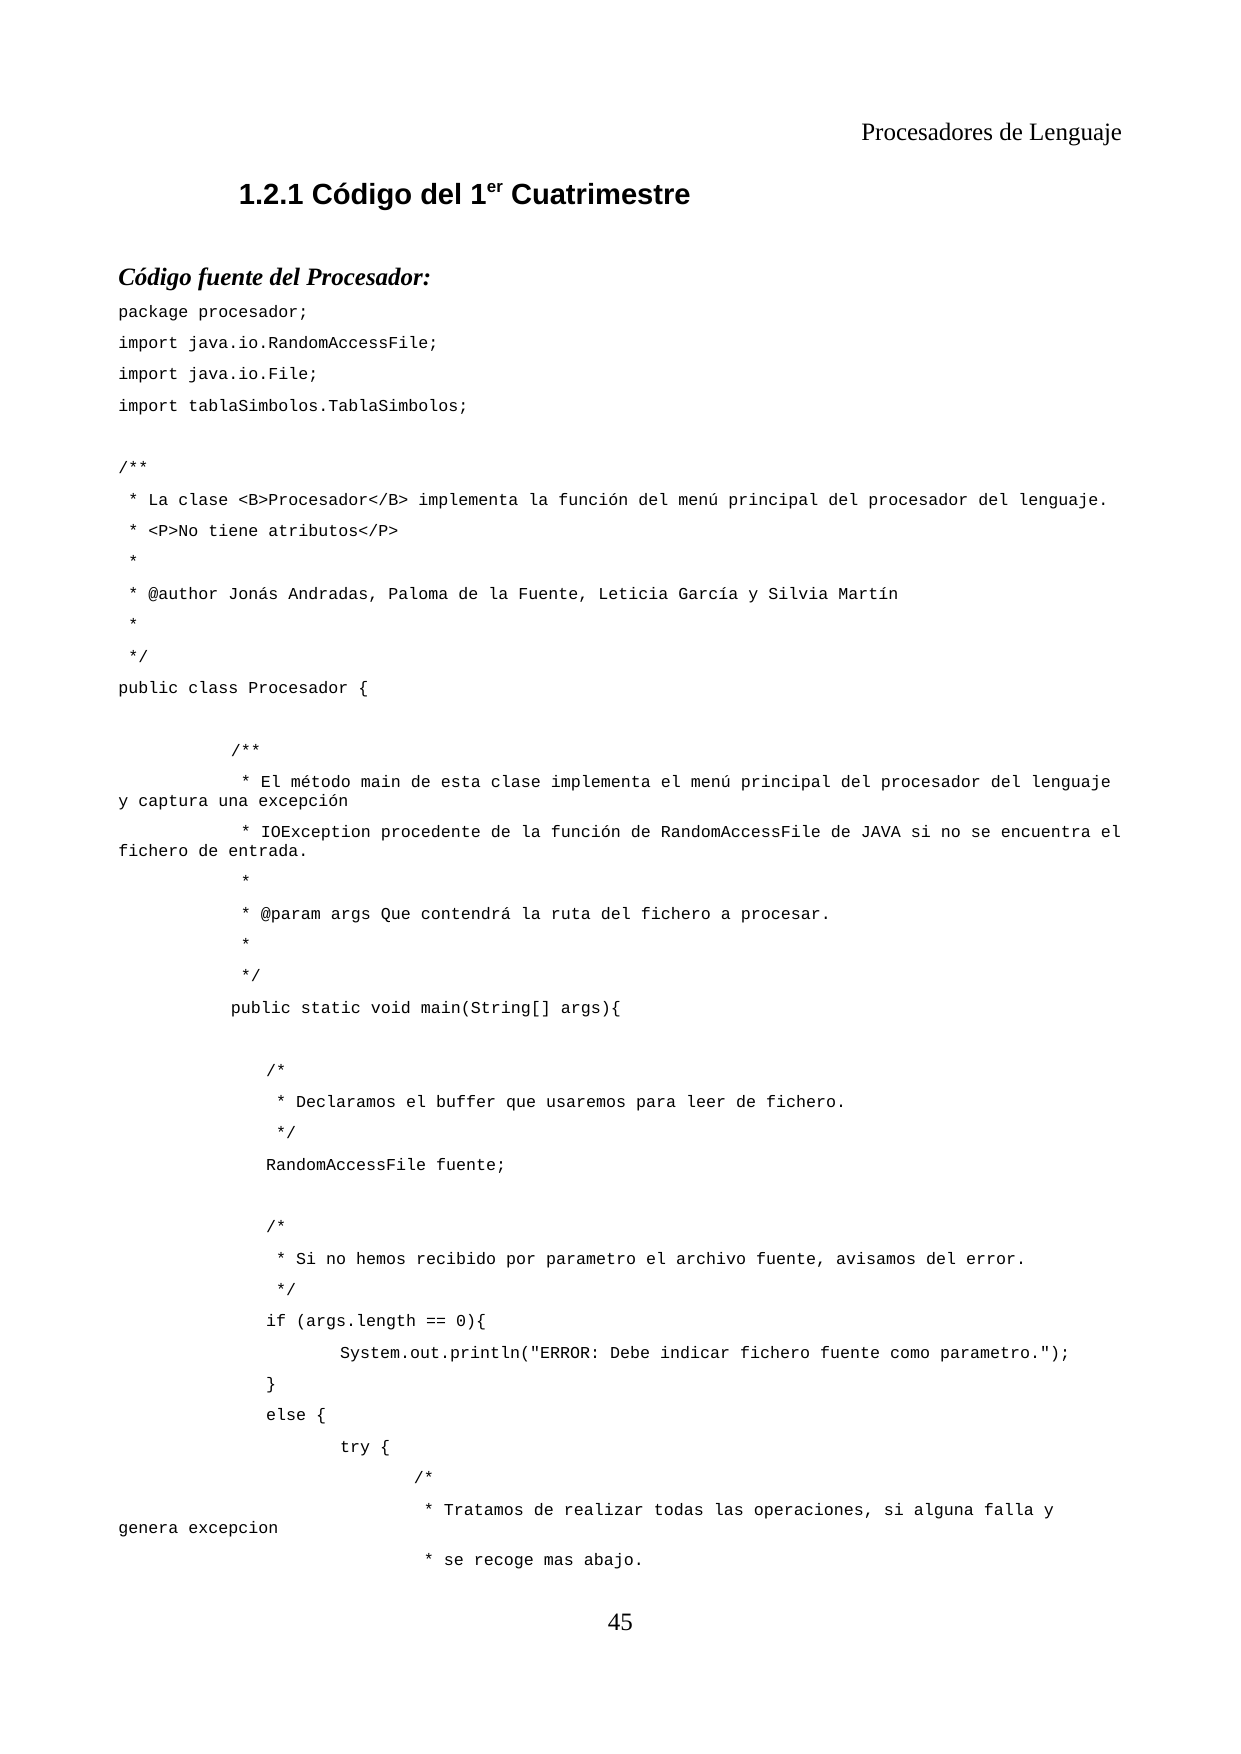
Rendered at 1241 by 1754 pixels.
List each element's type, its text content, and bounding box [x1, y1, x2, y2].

text * [118, 554, 1122, 573]
text * El método main de esta clase implementa el menú principal del procesador del lenguaje y captura una excepción [118, 773, 1122, 811]
text /** [118, 742, 1122, 761]
text public static void main(String[] args){ [118, 999, 1122, 1018]
text package procesador; [118, 303, 1122, 322]
text * Si no hemos recibido por parametro el archivo fuente, avisamos del error. [118, 1250, 1122, 1269]
text public class Procesador { [118, 679, 1122, 698]
text import tablaSimbolos.TablaSimbolos; [118, 397, 1122, 416]
text /* [118, 1470, 1122, 1488]
text try { [118, 1438, 1122, 1457]
text Código fuente del Procesador: [118, 263, 1122, 291]
text /* [118, 1219, 1122, 1238]
text * @author Jonás Andradas, Paloma de la Fuente, Leticia García y Silvia Martín [118, 585, 1122, 604]
text * <P>No tiene atributos</P> [118, 523, 1122, 542]
text System.out.println("ERROR: Debe indicar fichero fuente como parametro."); [118, 1344, 1122, 1363]
text else { [118, 1407, 1122, 1426]
text * [118, 937, 1122, 956]
text * se recoge mas abajo. [118, 1551, 1122, 1570]
text */ [118, 1125, 1122, 1144]
text * [118, 617, 1122, 636]
text import java.io.File; [118, 366, 1122, 385]
text * Tratamos de realizar todas las operaciones, si alguna falla y genera excepcion [118, 1501, 1122, 1539]
text * @param args Que contendrá la ruta del fichero a procesar. [118, 905, 1122, 924]
text /** [118, 460, 1122, 479]
text * La clase <B>Procesador</B> implementa la función del menú principal del procesador del lenguaje. [118, 491, 1122, 510]
text * IOException procedente de la función de RandomAccessFile de JAVA si no se encuentra el fichero de entrada. [118, 824, 1122, 861]
text * Declaramos el buffer que usaremos para leer de fichero. [118, 1093, 1122, 1112]
text */ [118, 968, 1122, 987]
subtitle Código del 1er Cuatrimestre [231, 178, 1122, 210]
text RandomAccessFile fuente; [118, 1156, 1122, 1175]
text * [118, 874, 1122, 893]
text */ [118, 1282, 1122, 1300]
text } [118, 1376, 1122, 1394]
text if (args.length == 0){ [118, 1313, 1122, 1332]
text */ [118, 648, 1122, 667]
text /* [118, 1062, 1122, 1081]
text import java.io.RandomAccessFile; [118, 334, 1122, 353]
